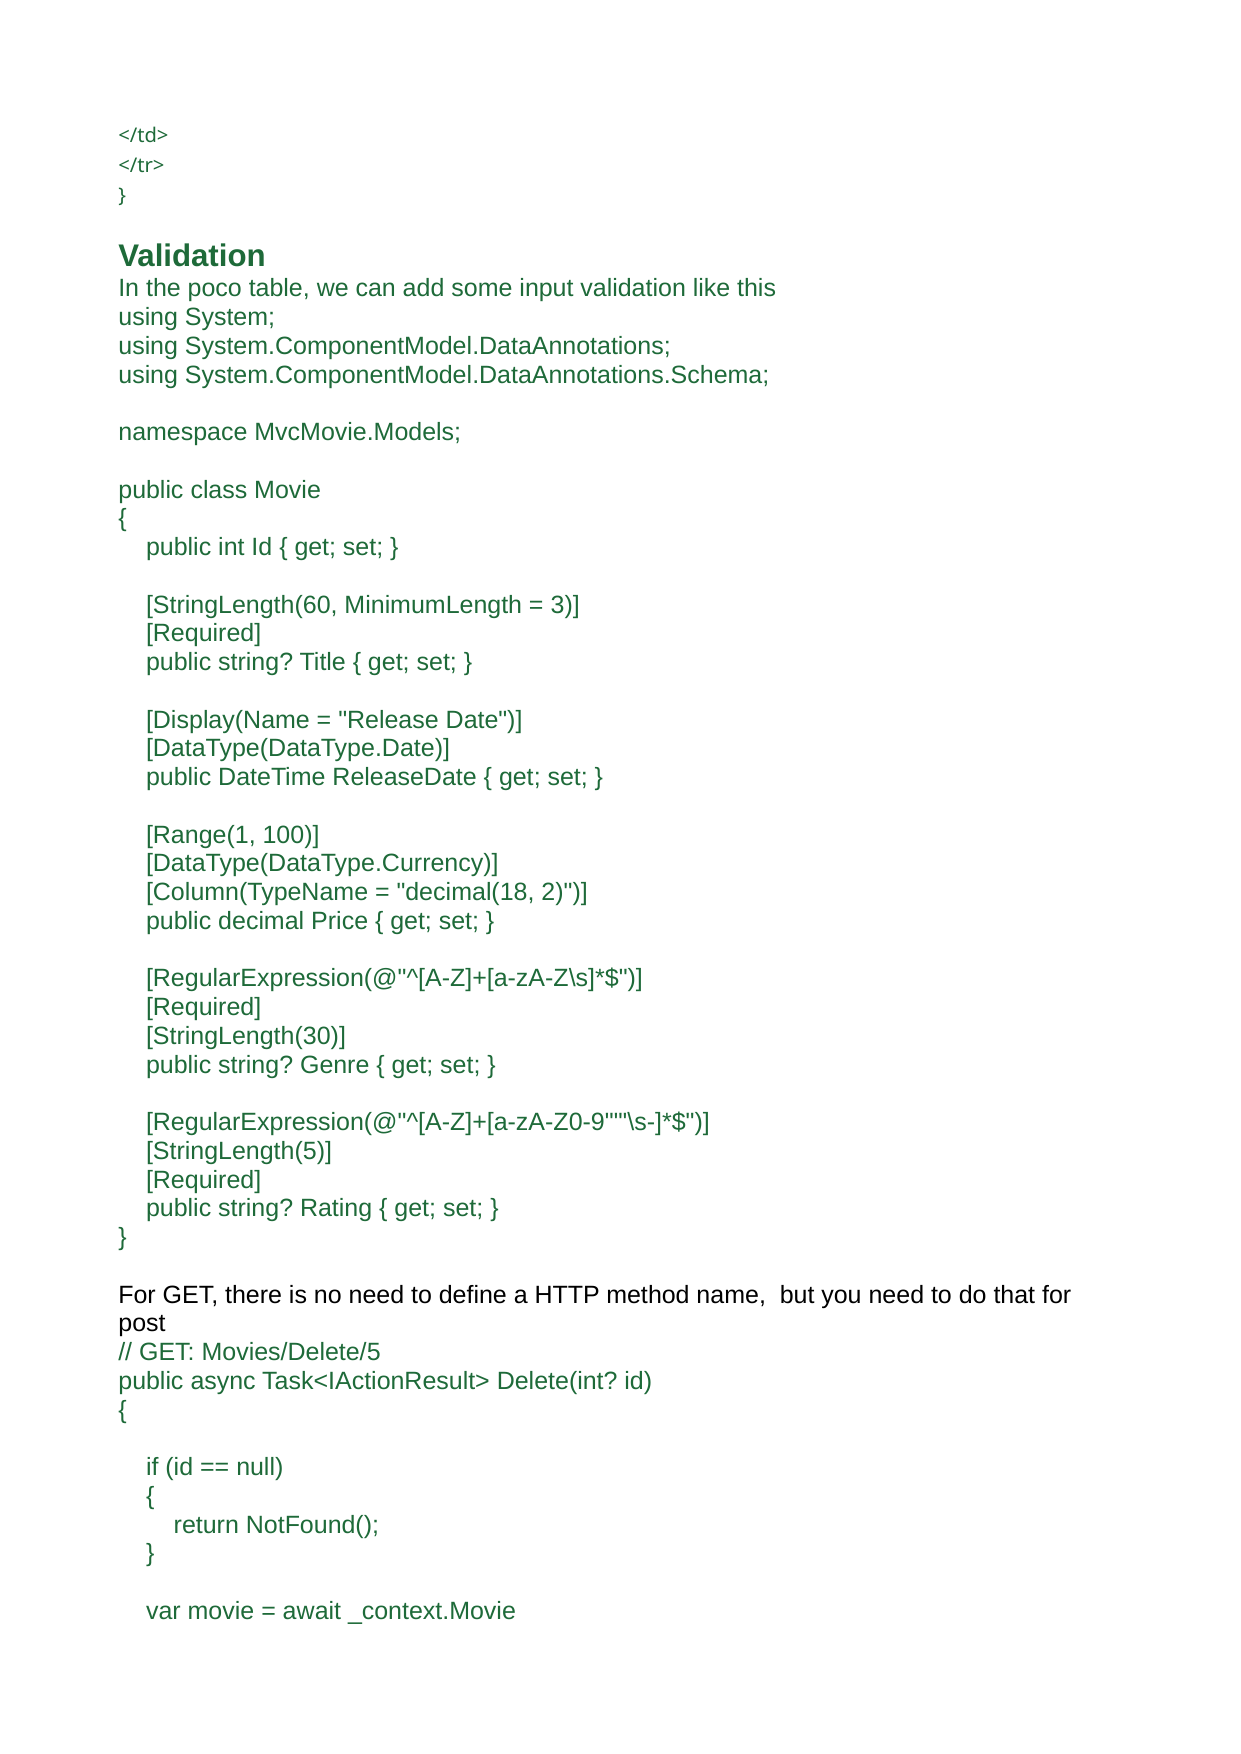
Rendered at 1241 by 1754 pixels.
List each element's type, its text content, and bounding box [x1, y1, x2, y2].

text [Column(TypeName = "decimal(18, 2)")] [118, 877, 1122, 906]
text For GET, there is no need to define a HTTP method name, but you need to do that for post [118, 1280, 1122, 1337]
text [Required] [118, 992, 1122, 1021]
text [Required] [118, 618, 1122, 647]
text { [118, 1395, 1122, 1423]
text public string? Rating { get; set; } [118, 1193, 1122, 1222]
text } [118, 178, 1122, 209]
text if (id == null) [118, 1452, 1122, 1481]
text In the poco table, we can add some input validation like this [118, 273, 1122, 302]
text using System.ComponentModel.DataAnnotations.Schema; [118, 360, 1122, 388]
text public async Task<IActionResult> Delete(int? id) [118, 1366, 1122, 1395]
text Validation [118, 237, 1122, 273]
text [Range(1, 100)] [118, 820, 1122, 848]
text [Display(Name = "Release Date")] [118, 705, 1122, 733]
text public string? Title { get; set; } [118, 647, 1122, 676]
text return NotFound(); [118, 1510, 1122, 1538]
text { [118, 503, 1122, 532]
text [StringLength(60, MinimumLength = 3)] [118, 590, 1122, 618]
text } [118, 1538, 1122, 1567]
text public string? Genre { get; set; } [118, 1050, 1122, 1078]
text { [118, 1481, 1122, 1510]
text [DataType(DataType.Date)] [118, 733, 1122, 762]
text using System; [118, 302, 1122, 331]
text public DateTime ReleaseDate { get; set; } [118, 762, 1122, 791]
text public class Movie [118, 475, 1122, 503]
text [RegularExpression(@"^[A-Z]+[a-zA-Z0-9""'\s-]*$")] [118, 1107, 1122, 1136]
text </td> [118, 118, 1122, 148]
text [DataType(DataType.Currency)] [118, 848, 1122, 877]
text } [118, 1222, 1122, 1251]
text [Required] [118, 1165, 1122, 1193]
text var movie = await _context.Movie [118, 1596, 1122, 1625]
text [StringLength(5)] [118, 1136, 1122, 1165]
text public int Id { get; set; } [118, 532, 1122, 561]
text public decimal Price { get; set; } [118, 906, 1122, 935]
text namespace MvcMovie.Models; [118, 417, 1122, 446]
text // GET: Movies/Delete/5 [118, 1337, 1122, 1366]
text </tr> [118, 148, 1122, 178]
text using System.ComponentModel.DataAnnotations; [118, 331, 1122, 360]
text [StringLength(30)] [118, 1021, 1122, 1050]
text [RegularExpression(@"^[A-Z]+[a-zA-Z\s]*$")] [118, 963, 1122, 992]
